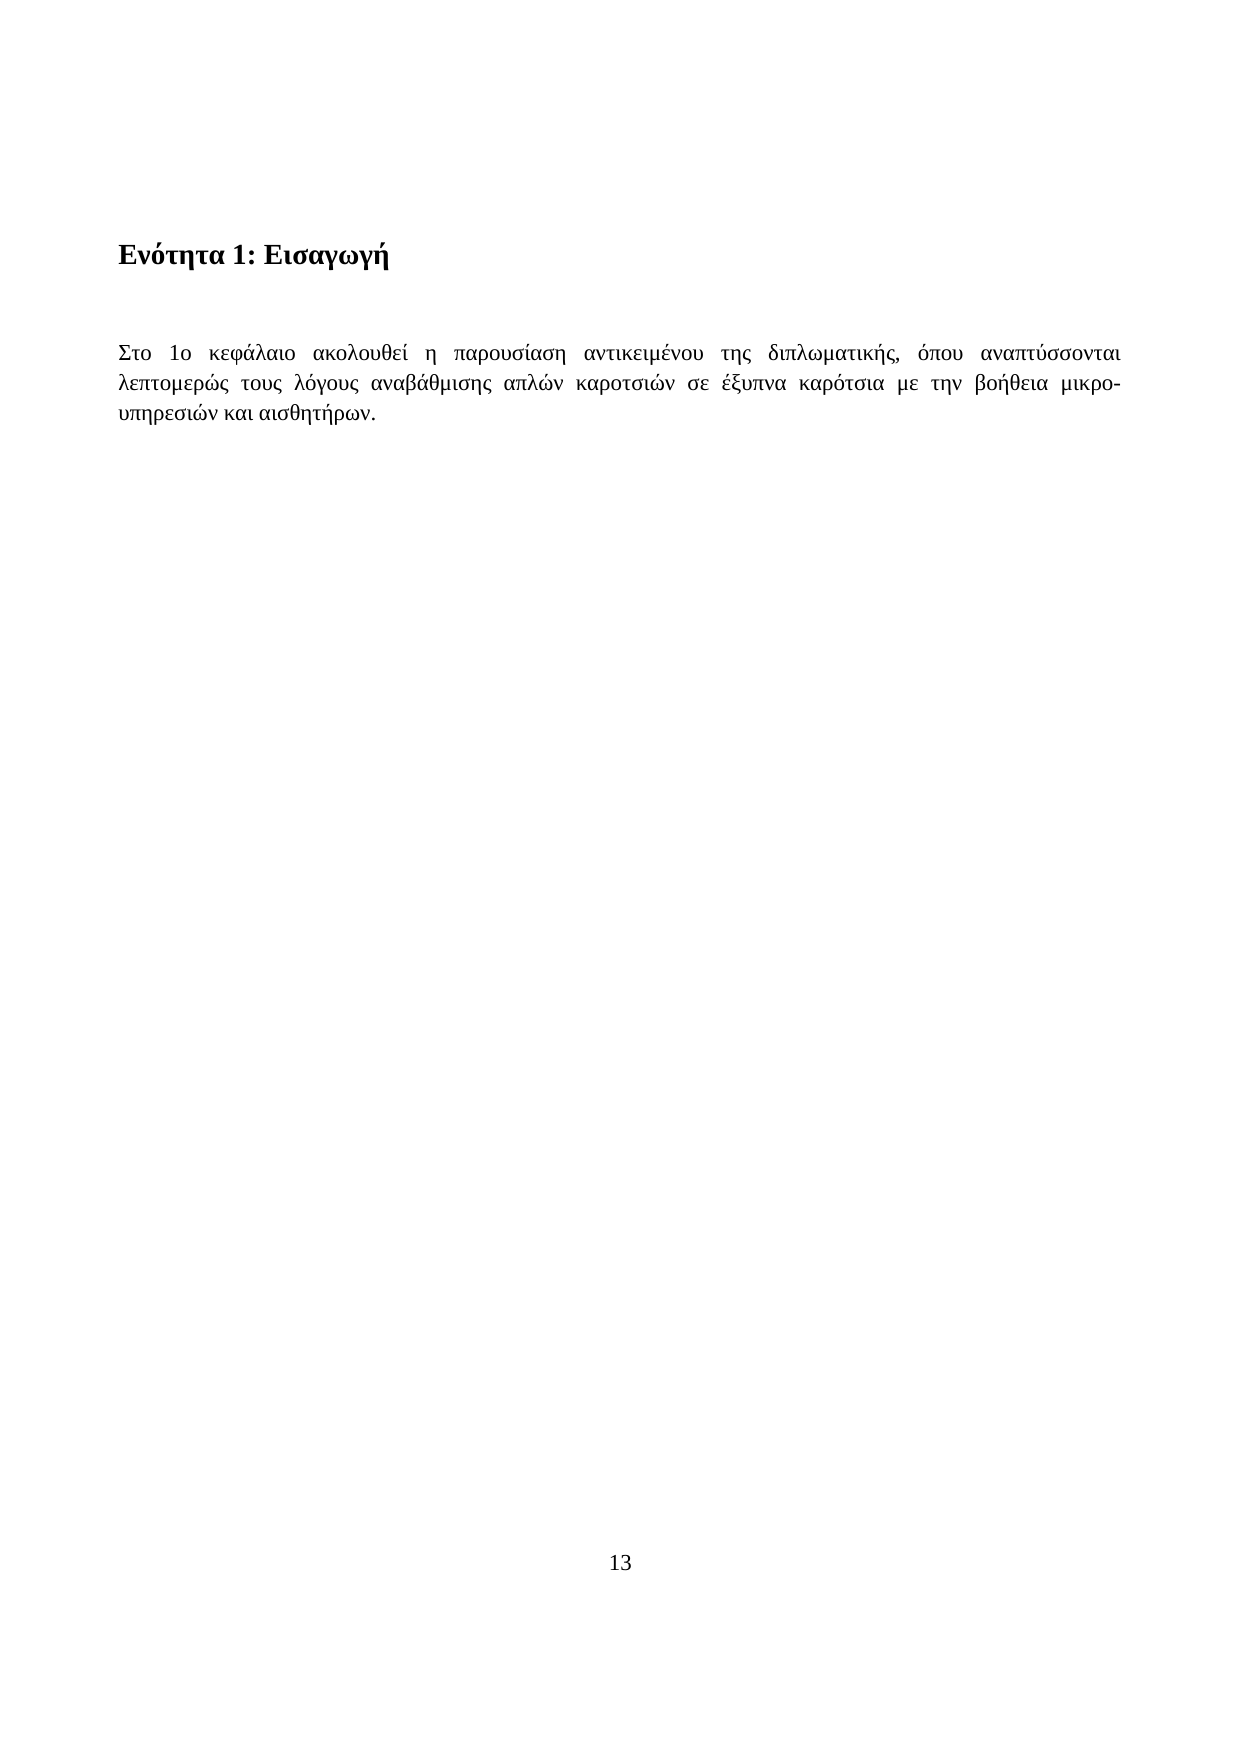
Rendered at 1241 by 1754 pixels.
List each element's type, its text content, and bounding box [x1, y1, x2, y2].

text Στο 1ο κεφάλαιο ακολουθεί η παρουσίαση αντικειμένου της διπλωματικής, όπου αναπτύσσονται λεπτομερώς τους λόγους αναβάθμισης απλών καροτσιών σε έξυπνα καρότσια με την βοήθεια μικρο-υπηρεσιών και αισθητήρων. [118, 338, 1122, 425]
subtitle Ενότητα 1: Εισαγωγή [118, 237, 1122, 271]
